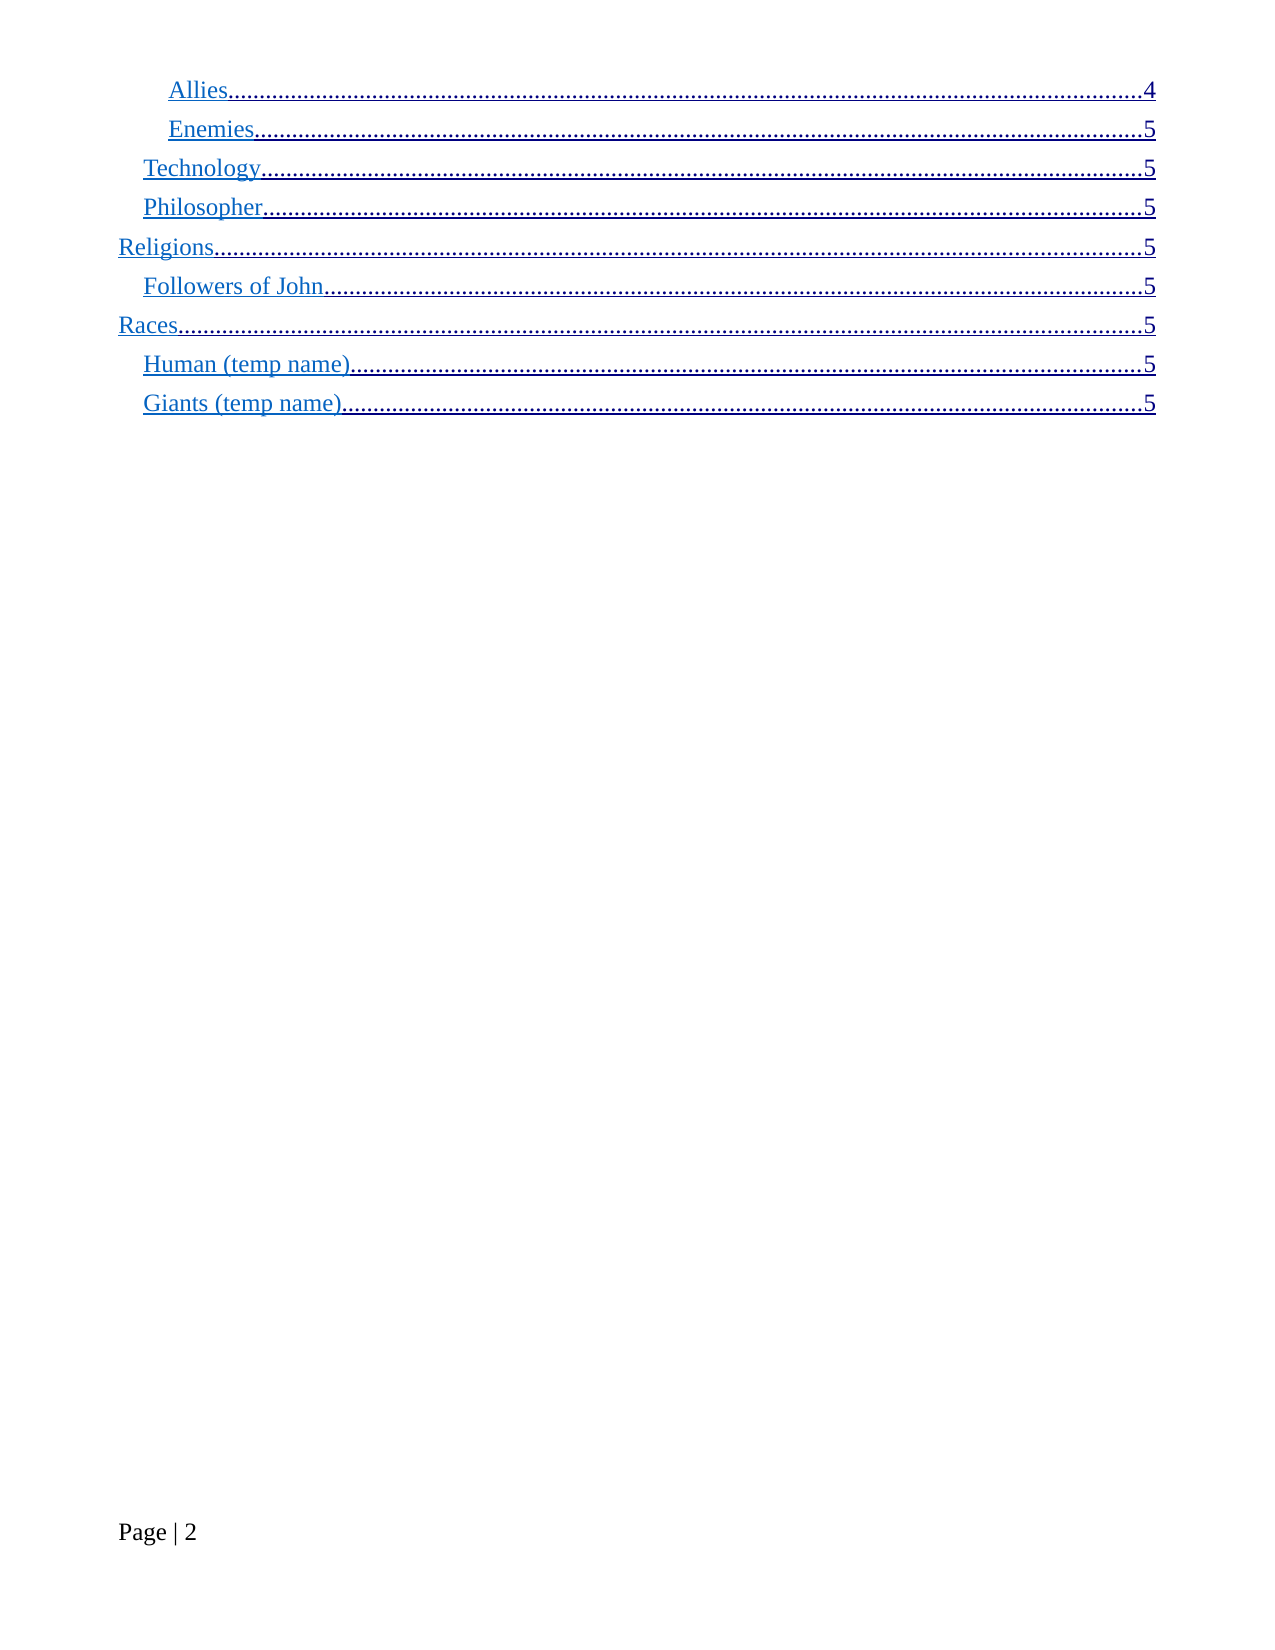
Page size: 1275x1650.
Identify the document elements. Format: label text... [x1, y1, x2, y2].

text Races 5 [118, 310, 1157, 339]
text Enemies 5 [168, 114, 1157, 143]
text Giants (temp name) 5 [143, 388, 1157, 417]
text Human (temp name) 5 [143, 349, 1157, 378]
text Religions 5 [118, 232, 1157, 260]
text Philosopher 5 [143, 192, 1157, 221]
text Allies 4 [168, 75, 1157, 104]
text Followers of John 5 [143, 271, 1157, 299]
text Technology 5 [143, 153, 1157, 182]
